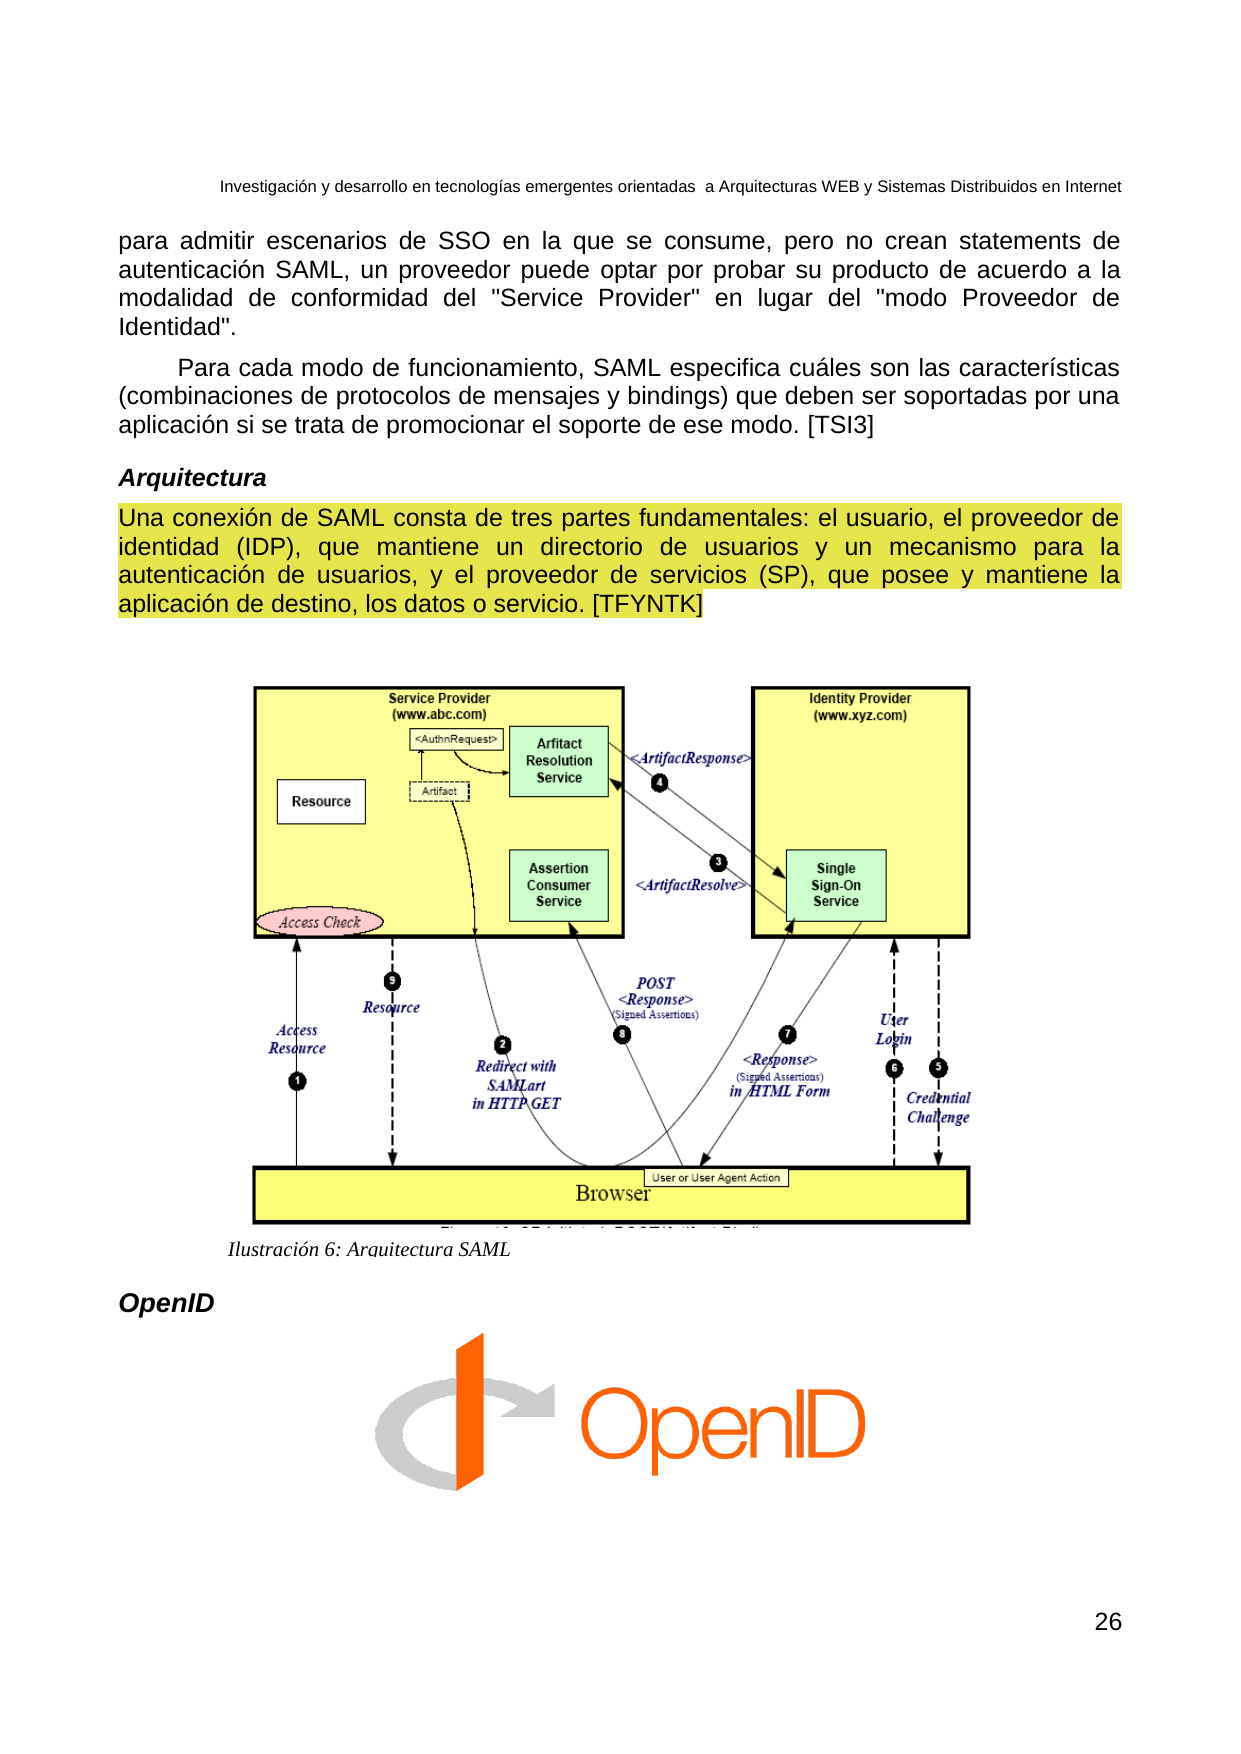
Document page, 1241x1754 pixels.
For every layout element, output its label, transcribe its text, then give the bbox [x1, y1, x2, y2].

text Ilustración 6: Arquitectura SAML [513, 1236, 992, 1256]
text Para cada modo de funcionamiento, SAML especifica cuáles son las características (combinaciones de protocolos de mensajes y bindings) que deben ser soportadas por una aplicación si se trata de promocionar el soporte de ese modo. [TSI3] [118, 353, 1122, 439]
subtitle OpenID [222, 1287, 1122, 1318]
subtitle Arquitectura [118, 462, 1122, 491]
picture [244, 676, 979, 1228]
picture [369, 1330, 871, 1493]
text para admitir escenarios de SSO en la que se consume, pero no crean statements de autenticación SAML, un proveedor puede optar por probar su producto de acuerdo a la modalidad de conformidad del "Service Provider" en lugar del "modo Proveedor de Identidad". [118, 226, 1122, 341]
text Una conexión de SAML consta de tres partes fundamentales: el usuario, el proveedor de identidad (IDP), que mantiene un directorio de usuarios y un mecanismo para la autenticación de usuarios, y el proveedor de servicios (SP), que posee y mantiene la aplicación de destino, los datos o servicio. [TFYNTK] [118, 503, 1122, 618]
